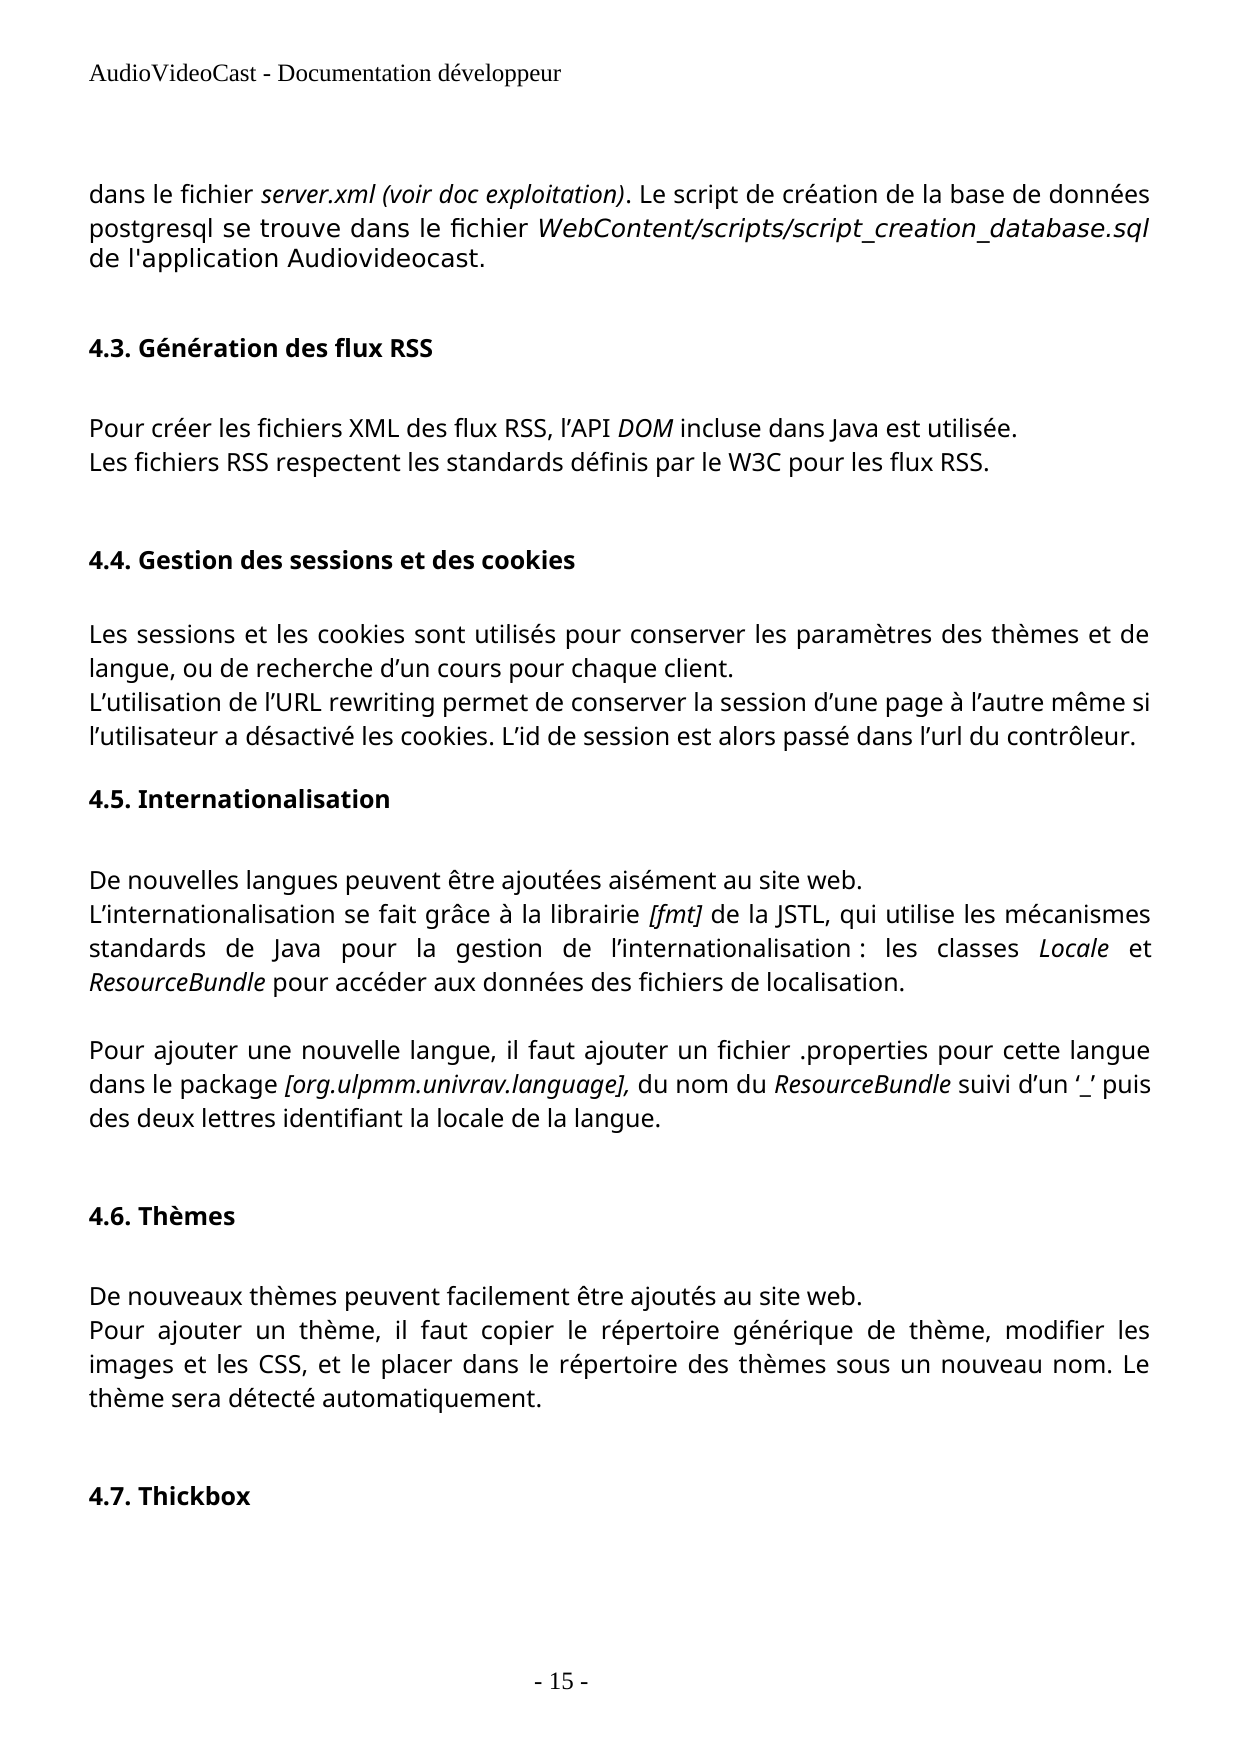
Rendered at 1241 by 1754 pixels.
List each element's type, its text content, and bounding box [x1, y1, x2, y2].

subtitle 4.7. Thickbox [88, 1478, 1152, 1512]
text De nouvelles langues peuvent être ajoutées aisément au site web. [88, 862, 1152, 896]
text De nouveaux thèmes peuvent facilement être ajoutés au site web. [88, 1279, 1152, 1313]
text Pour ajouter un thème, il faut copier le répertoire générique de thème, modifier les images et les CSS, et le placer dans le répertoire des thèmes sous un nouveau nom. Le thème sera détecté automatiquement. [88, 1313, 1152, 1415]
text Pour créer les fichiers XML des flux RSS, l’API DOM incluse dans Java est utilisée. [88, 411, 1152, 445]
text Les sessions et les cookies sont utilisés pour conserver les paramètres des thèmes et de langue, ou de recherche d’un cours pour chaque client. [88, 616, 1152, 684]
subtitle 4.6. Thèmes [88, 1198, 1152, 1232]
text Pour ajouter une nouvelle langue, il faut ajouter un fichier .properties pour cette langue dans le package [org.ulpmm.univrav.language], du nom du ResourceBundle suivi d’un ‘_’ puis des deux lettres identifiant la locale de la langue. [88, 1033, 1152, 1135]
text Les fichiers RSS respectent les standards définis par le W3C pour les flux RSS. [88, 445, 1152, 479]
text dans le fichier server.xml (voir doc exploitation). Le script de création de la base de données postgresql se trouve dans le fichier WebContent/scripts/script_creation_database.sql de l'application Audiovideocast. [88, 176, 1152, 273]
text L’internationalisation se fait grâce à la librairie [fmt] de la JSTL, qui utilise les mécanismes standards de Java pour la gestion de l’internationalisation : les classes Locale et ResourceBundle pour accéder aux données des fichiers de localisation. [88, 896, 1152, 999]
subtitle 4.5. Internationalisation [88, 782, 1152, 816]
subtitle 4.3. Génération des flux RSS [88, 330, 1152, 364]
subtitle 4.4. Gestion des sessions et des cookies [88, 542, 1152, 576]
text L’utilisation de l’URL rewriting permet de conserver la session d’une page à l’autre même si l’utilisateur a désactivé les cookies. L’id de session est alors passé dans l’url du contrôleur. [88, 684, 1152, 753]
